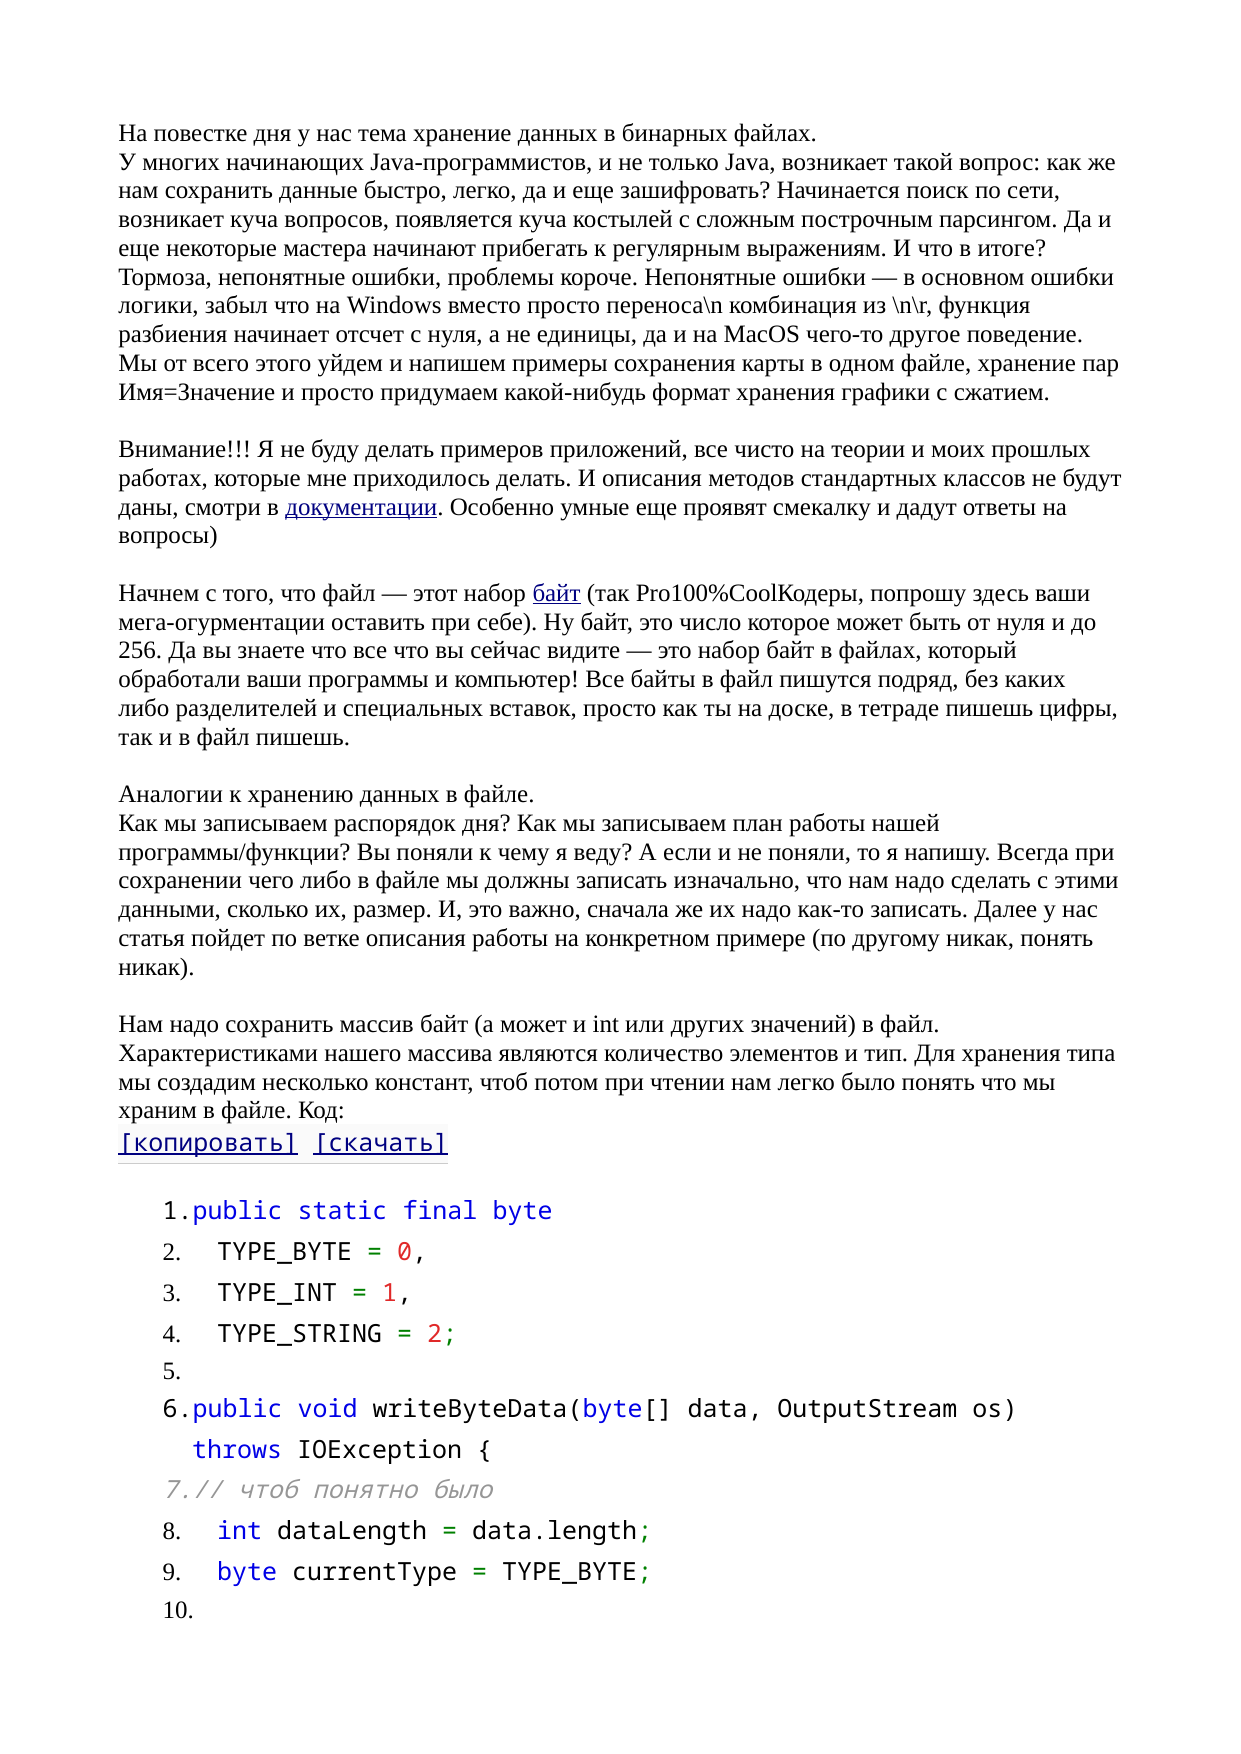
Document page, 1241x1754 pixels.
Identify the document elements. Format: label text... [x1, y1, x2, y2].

list TYPE_BYTE = 0, [162, 1233, 1122, 1268]
list public void writeByteData(byte[] data, OutputStream os) throws IOException { [162, 1391, 1122, 1465]
list public static final byte [162, 1193, 1122, 1227]
list int dataLength = data.length; [162, 1513, 1122, 1547]
text На повестке дня у нас тема хранение данных в бинарных файлах. У многих начинающих Java-программистов, и не только Java, возникает такой вопрос: как же нам сохранить данные быстро, легко, да и еще зашифровать? Начинается поиск по сети, возникает куча вопросов, появляется куча костылей с сложным построчным парсингом. Да и еще некоторые мастера начинают прибегать к регулярным выражениям. И что в итоге? Тормоза, непонятные ошибки, проблемы короче. Непонятные ошибки — в основном ошибки логики, забыл что на Windows вместо просто переноса\n комбинация из \n\r, функция разбиения начинает отсчет с нуля, а не единицы, да и на MacOS чего-то другое поведение. Мы от всего этого уйдем и напишем примеры сохранения карты в одном файле, хранение пар Имя=Значение и просто придумаем какой-нибудь формат хранения графики с сжатием. Внимание!!! Я не буду делать примеров приложений, все чисто на теории и моих прошлых работах, которые мне приходилось делать. И описания методов стандартных классов не будут даны, смотри в документации. Особенно умные еще проявят смекалку и дадут ответы на вопросы) Начнем с того, что файл — этот набор байт (так Pro100%CoolКодеры, попрошу здесь ваши мега-огурментации оставить при себе). Ну байт, это число которое может быть от нуля и до 256. Да вы знаете что все что вы сейчас видите — это набор байт в файлах, который обработали ваши программы и компьютер! Все байты в файл пишутся подряд, без каких либо разделителей и специальных вставок, просто как ты на доске, в тетраде пишешь цифры, так и в файл пишешь. Аналогии к хранению данных в файле. Как мы записываем распорядок дня? Как мы записываем план работы нашей программы/функции? Вы поняли к чему я веду? А если и не поняли, то я напишу. Всегда при сохранении чего либо в файле мы должны записать изначально, что нам надо сделать с этими данными, сколько их, размер. И, это важно, сначала же их надо как-то записать. Далее у нас статья пойдет по ветке описания работы на конкретном примере (по другому никак, понять никак). Нам надо сохранить массив байт (а может и int или других значений) в файл. Характеристиками нашего массива являются количество элементов и тип. Для хранения типа мы создадим несколько констант, чтоб потом при чтении нам легко было понять что мы храним в файле. Код: [118, 118, 1122, 1124]
list TYPE_INT = 1, [162, 1274, 1122, 1308]
list // чтоб понятно было [162, 1472, 1122, 1506]
text [копировать] [скачать] [118, 1124, 1122, 1163]
list TYPE_STRING = 2; [162, 1315, 1122, 1349]
list byte currentType = TYPE_BYTE; [162, 1554, 1122, 1588]
